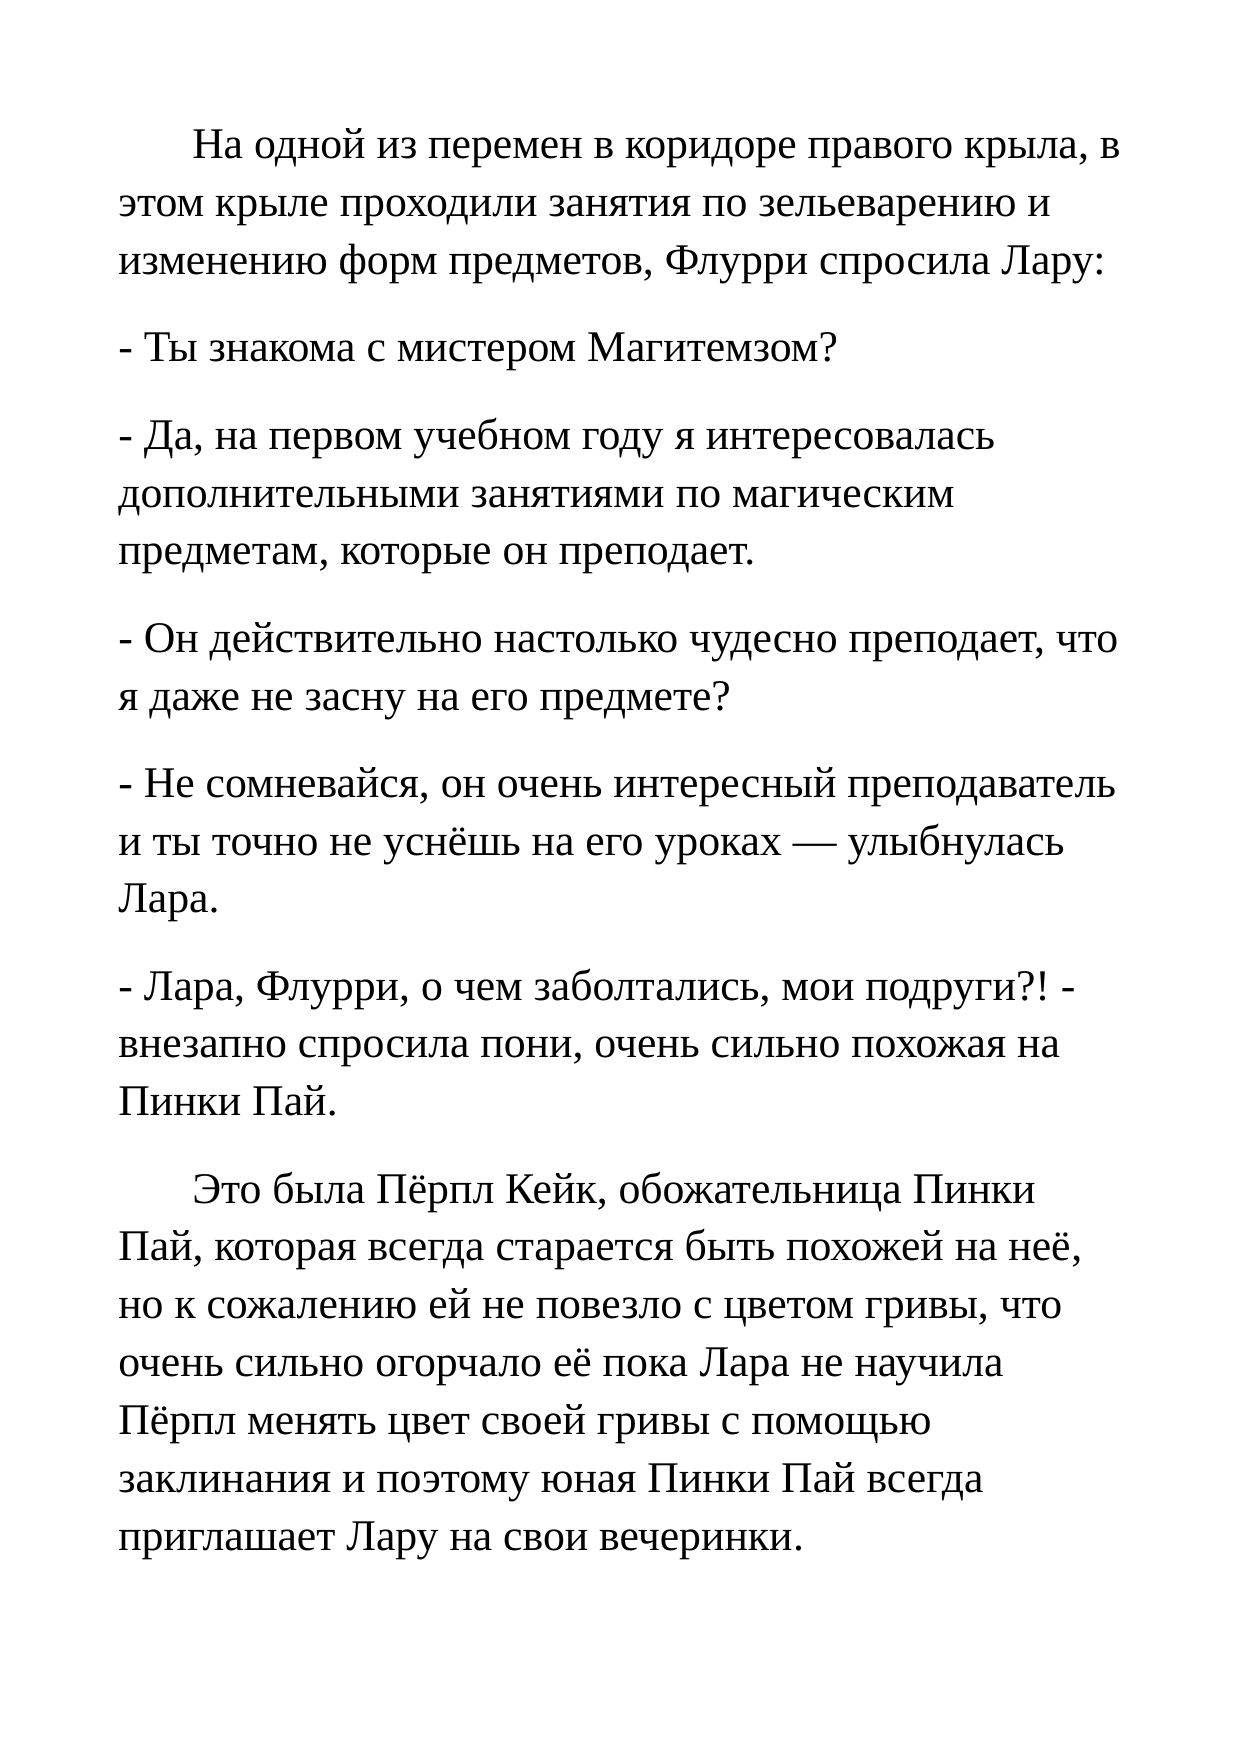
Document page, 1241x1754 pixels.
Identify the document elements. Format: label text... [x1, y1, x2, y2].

text Это была Пёрпл Кейк, обожательница Пинки Пай, которая всегда старается быть похожей на неё, но к сожалению ей не повезло с цветом гривы, что очень сильно огорчало её пока Лара не научила Пёрпл менять цвет своей гривы с помощью заклинания и поэтому юная Пинки Пай всегда приглашает Лару на свои вечеринки. [118, 1162, 1122, 1559]
text - Да, на первом учебном году я интересовалась дополнительными занятиями по магическим предметам, которые он преподает. [118, 408, 1122, 574]
text - Не сомневайся, он очень интересный преподаватель и ты точно не уснёшь на его уроках — улыбнулась Лара. [118, 756, 1122, 922]
text - Он действительно настолько чудесно преподает, что я даже не засну на его предмете? [118, 611, 1122, 719]
text - Ты знакома с мистером Магитемзом? [118, 321, 1122, 371]
text - Лара, Флурри, о чем заболтались, мои подруги?! -внезапно спросила пони, очень сильно похожая на Пинки Пай. [118, 959, 1122, 1125]
text На одной из перемен в коридоре правого крыла, в этом крыле проходили занятия по зельеварению и изменению форм предметов, Флурри спросила Лару: [118, 118, 1122, 284]
